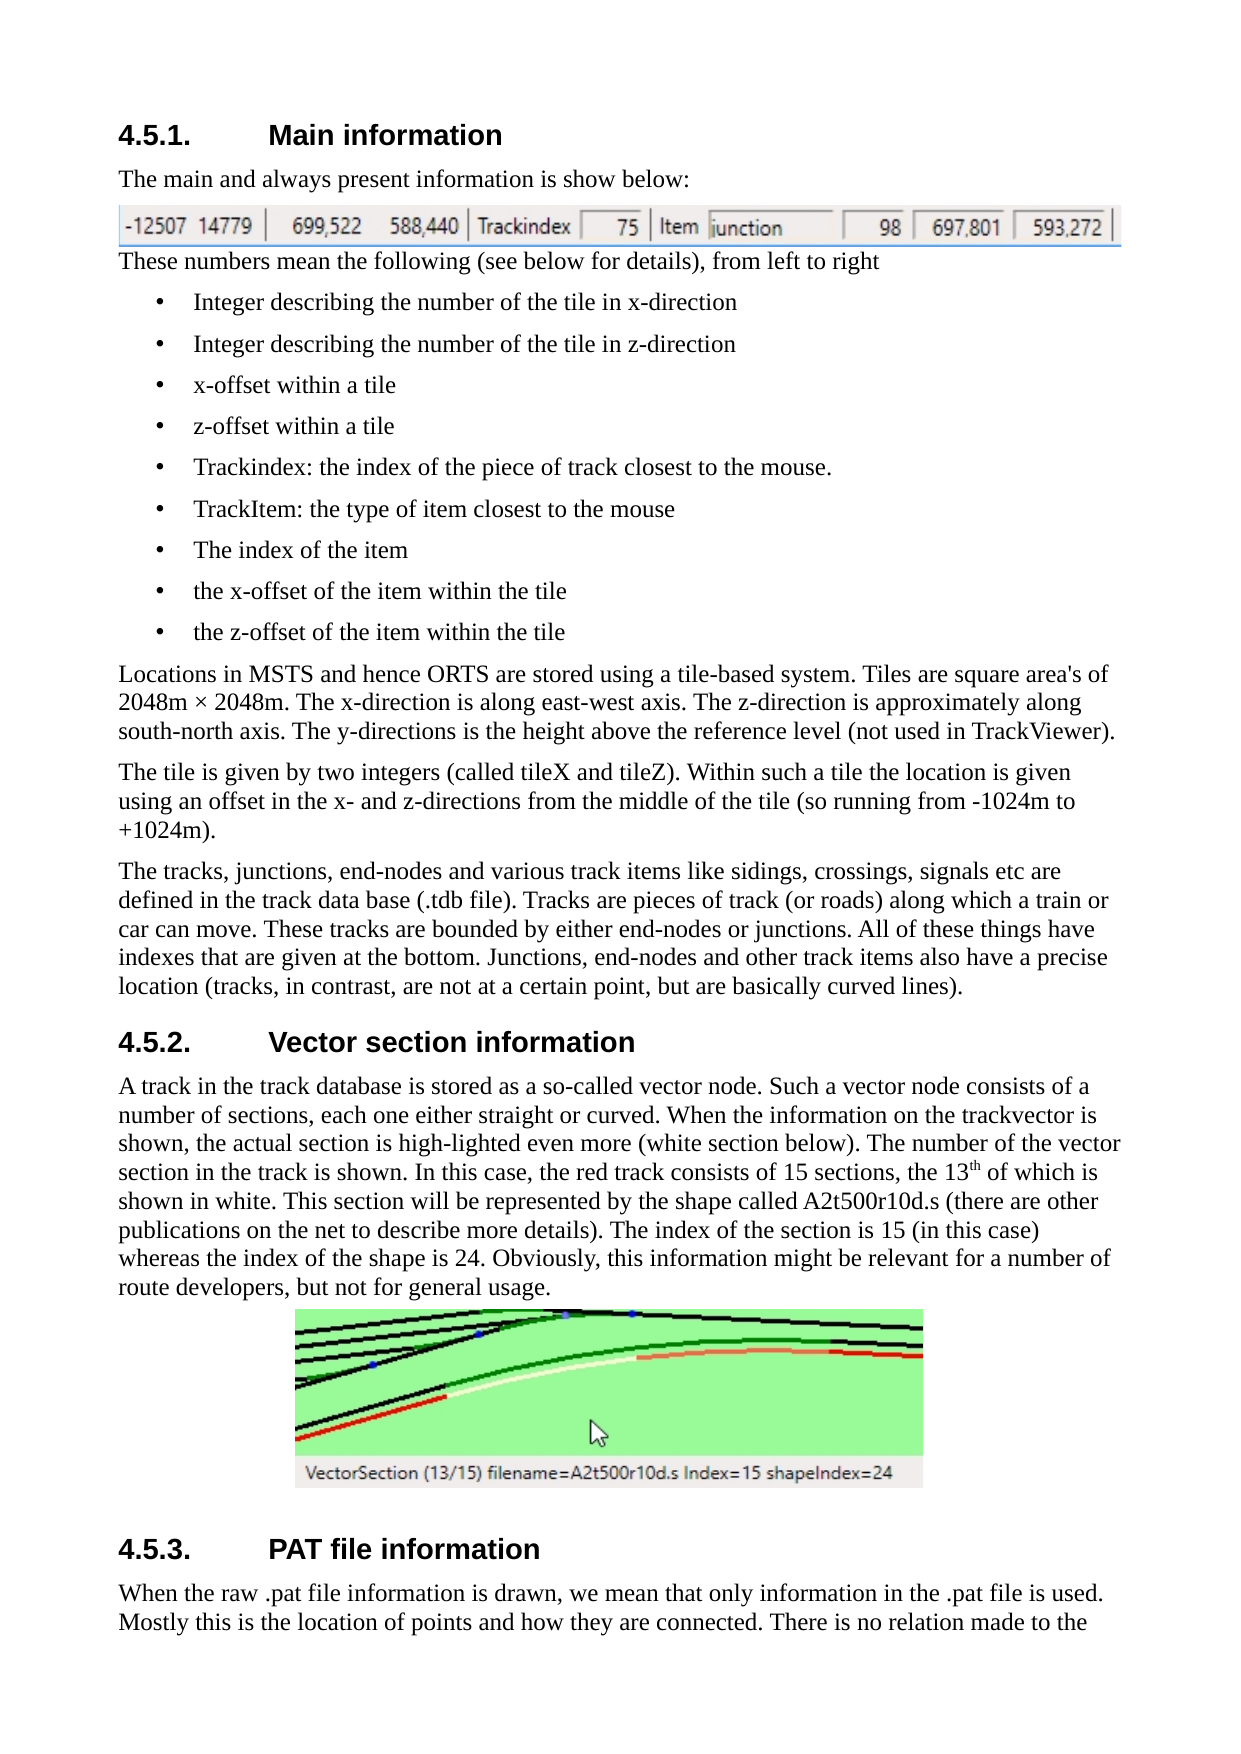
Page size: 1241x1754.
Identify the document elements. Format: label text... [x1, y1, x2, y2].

text Locations in MSTS and hence ORTS are stored using a tile-based system. Tiles are square area's of 2048m × 2048m. The x-direction is along east-west axis. The z-direction is approximately along south-north axis. The y-directions is the height above the reference level (not used in TrackViewer). [118, 659, 1122, 745]
text The tile is given by two integers (called tileX and tileZ). Within such a tile the location is given using an offset in the x- and z-directions from the middle of the tile (so running from -1024m to +1024m). [118, 757, 1122, 844]
subtitle PAT file information [118, 1532, 1122, 1566]
subtitle Vector section information [118, 1025, 1122, 1058]
text The tracks, junctions, end-nodes and various track items like sidings, crossings, signals etc are defined in the track data base (.tdb file). Tracks are pieces of track (or roads) along which a train or car can move. These tracks are bounded by either end-nodes or junctions. All of these things have indexes that are given at the bottom. Junctions, end-nodes and other track items also have a precise location (tracks, in contrast, are not at a certain point, but are basically curved lines). [118, 856, 1122, 1000]
list z-offset within a tile [156, 411, 1122, 440]
list Integer describing the number of the tile in z-direction [156, 329, 1122, 357]
list x-offset within a tile [156, 370, 1122, 399]
list TrackItem: the type of item closest to the mouse [156, 494, 1122, 522]
list The index of the item [156, 535, 1122, 564]
text When the raw .pat file information is drawn, we mean that only information in the .pat file is used. Mostly this is the location of points and how they are connected. There is no relation made to the [118, 1578, 1122, 1636]
text These numbers mean the following (see below for details), from left to right [118, 247, 1122, 275]
list the x-offset of the item within the tile [156, 576, 1122, 605]
subtitle Main information [118, 118, 1122, 152]
text A track in the track database is stored as a so-called vector node. Such a vector node consists of a number of sections, each one either straight or curved. When the information on the trackvector is shown, the actual section is high-lighted even more (white section below). The number of the vector section in the track is shown. In this case, the red track consists of 15 sections, the 13th of which is shown in white. This section will be represented by the shape called A2t500r10d.s (there are other publications on the net to describe more details). The index of the section is 15 (in this case) whereas the index of the shape is 24. Obviously, this information might be relevant for a number of route developers, but not for general usage. [118, 1071, 1122, 1301]
picture [118, 205, 1122, 247]
text The main and always present information is show below: [118, 164, 1122, 193]
picture [295, 1309, 924, 1488]
list the z-offset of the item within the tile [156, 617, 1122, 646]
list Integer describing the number of the tile in x-direction [156, 287, 1122, 316]
list Trackindex: the index of the piece of track closest to the mouse. [156, 452, 1122, 481]
